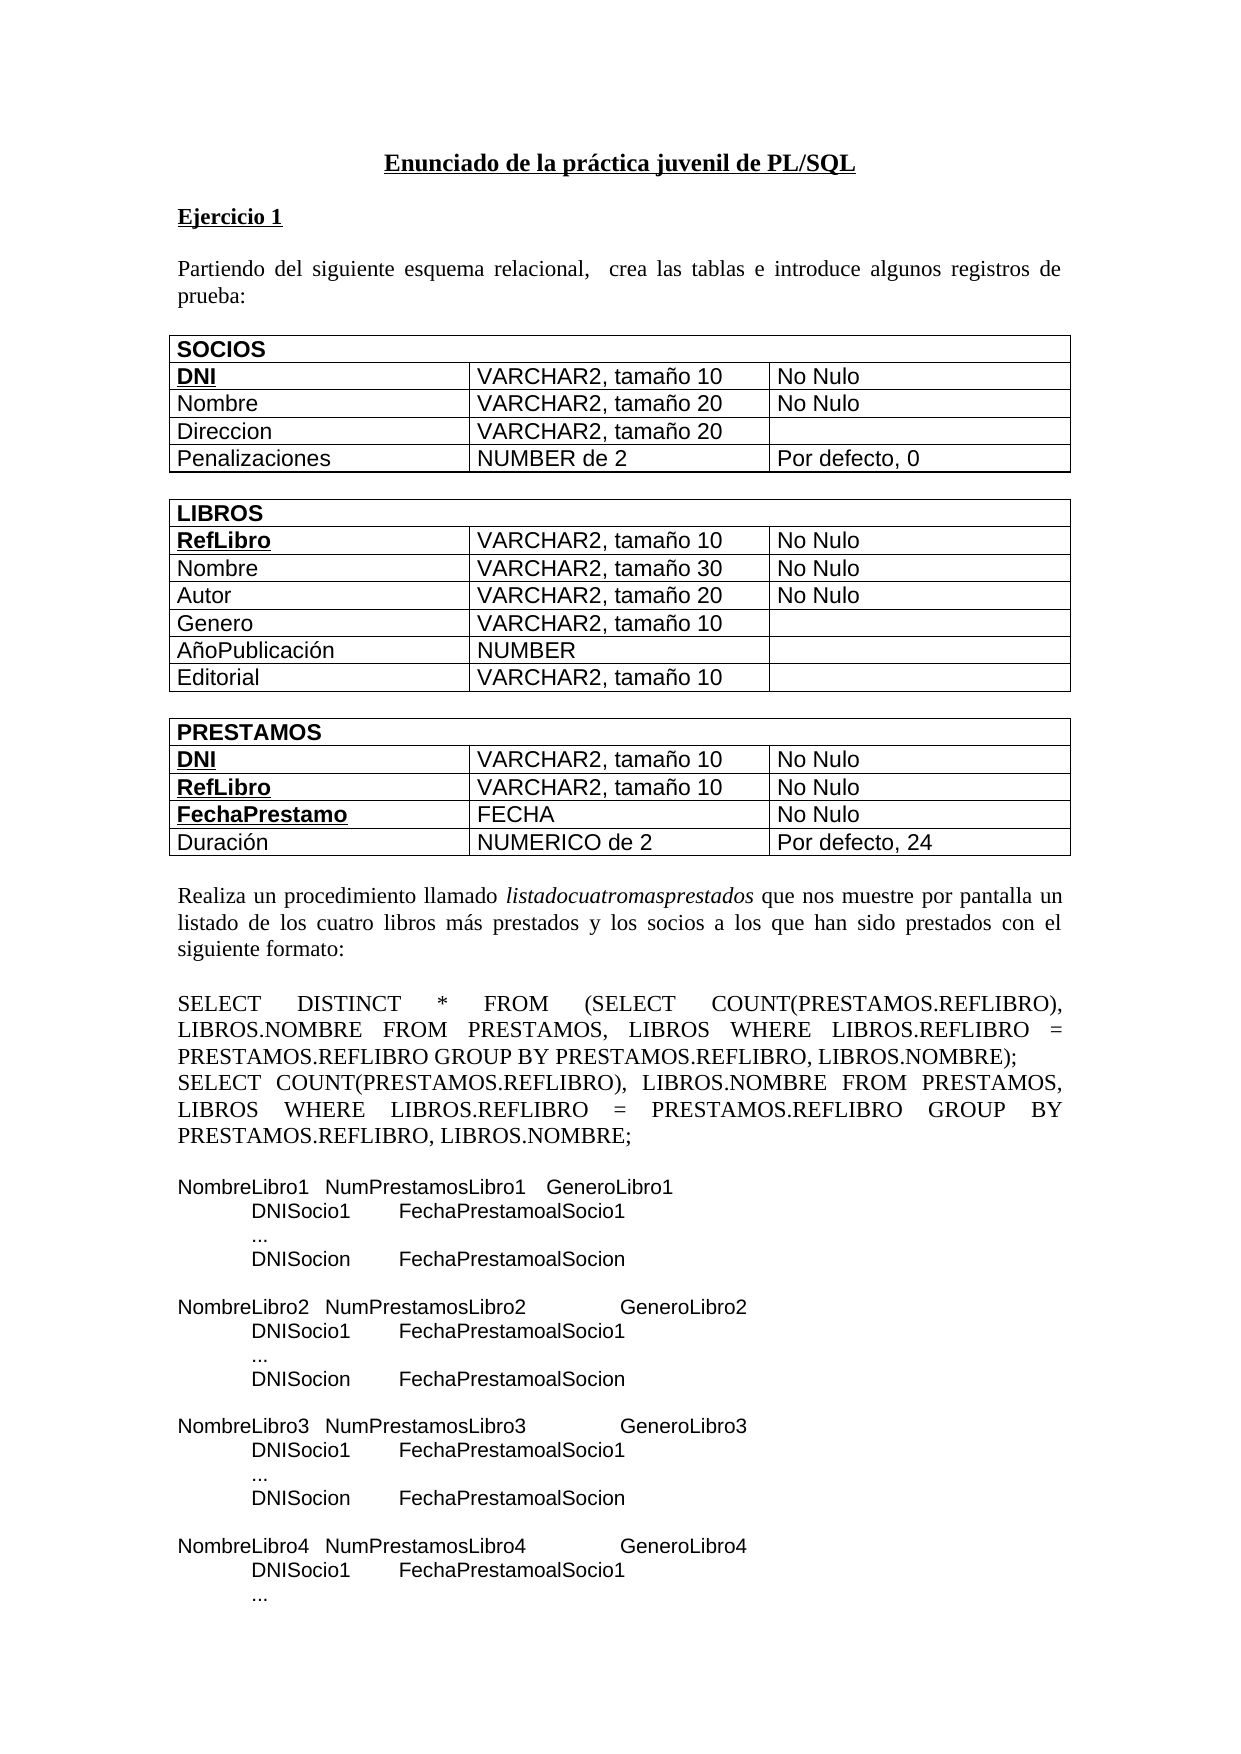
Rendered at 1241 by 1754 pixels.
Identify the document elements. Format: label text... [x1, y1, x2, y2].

table_cell Por defecto, 0 [770, 445, 1070, 471]
table_cell No Nulo [770, 582, 1070, 608]
table_cell VARCHAR2, tamaño 10 [470, 527, 769, 554]
table_cell No Nulo [770, 555, 1070, 581]
table_cell No Nulo [770, 390, 1070, 417]
table_cell [770, 664, 1070, 691]
text NombreLibro4 NumPrestamosLibro4 GeneroLibro4 [177, 1534, 1063, 1558]
table_cell [770, 610, 1070, 636]
text DNISocio1 FechaPrestamoalSocio1 [177, 1558, 1063, 1582]
text Partiendo del siguiente esquema relacional, crea las tablas e introduce algunos registros de prueba: [177, 255, 1063, 308]
text SELECT COUNT(PRESTAMOS.REFLIBRO), LIBROS.NOMBRE FROM PRESTAMOS, LIBROS WHERE LIBROS.REFLIBRO = PRESTAMOS.REFLIBRO GROUP BY PRESTAMOS.REFLIBRO, LIBROS.NOMBRE; [177, 1069, 1063, 1148]
table_cell Duración [170, 829, 469, 855]
table_cell Nombre [170, 555, 469, 581]
table_cell VARCHAR2, tamaño 10 [470, 664, 769, 691]
table_cell VARCHAR2, tamaño 20 [470, 418, 769, 444]
table_cell DNI [170, 363, 469, 389]
text ... [177, 1223, 1063, 1247]
table_cell AñoPublicación [170, 637, 469, 663]
text DNISocion FechaPrestamoalSocion [177, 1247, 1063, 1271]
text DNISocio1 FechaPrestamoalSocio1 [177, 1199, 1063, 1223]
table_cell NUMBER de 2 [470, 445, 769, 471]
text DNISocio1 FechaPrestamoalSocio1 [177, 1318, 1063, 1342]
table_cell Autor [170, 582, 469, 608]
text SELECT DISTINCT * FROM (SELECT COUNT(PRESTAMOS.REFLIBRO), LIBROS.NOMBRE FROM PRESTAMOS, LIBROS WHERE LIBROS.REFLIBRO = PRESTAMOS.REFLIBRO GROUP BY PRESTAMOS.REFLIBRO, LIBROS.NOMBRE); [177, 990, 1063, 1069]
table_cell VARCHAR2, tamaño 30 [470, 555, 769, 581]
table_cell Genero [170, 610, 469, 636]
text DNISocion FechaPrestamoalSocion [177, 1366, 1063, 1390]
table_cell FechaPrestamo [170, 801, 469, 828]
text NombreLibro1 NumPrestamosLibro1 GeneroLibro1 [177, 1175, 1063, 1199]
text Ejercicio 1 [177, 203, 1063, 229]
table_cell Nombre [170, 390, 469, 417]
text NombreLibro2 NumPrestamosLibro2 GeneroLibro2 [177, 1294, 1063, 1318]
table_cell No Nulo [770, 746, 1070, 773]
table_cell Penalizaciones [170, 445, 469, 471]
table_cell [770, 418, 1070, 444]
table_cell VARCHAR2, tamaño 10 [470, 774, 769, 800]
table_cell RefLibro [170, 774, 469, 800]
table_header LIBROS [170, 500, 1070, 526]
table_cell VARCHAR2, tamaño 10 [470, 610, 769, 636]
text ... [177, 1462, 1063, 1486]
table_cell Direccion [170, 418, 469, 444]
table_cell No Nulo [770, 363, 1070, 389]
text ... [177, 1342, 1063, 1366]
table_cell VARCHAR2, tamaño 10 [470, 363, 769, 389]
table_cell Editorial [170, 664, 469, 691]
table_header SOCIOS [170, 336, 1070, 362]
table_cell Por defecto, 24 [770, 829, 1070, 855]
table_cell No Nulo [770, 527, 1070, 554]
table_cell RefLibro [170, 527, 469, 554]
table_cell VARCHAR2, tamaño 20 [470, 582, 769, 608]
table_cell No Nulo [770, 774, 1070, 800]
table_cell NUMERICO de 2 [470, 829, 769, 855]
table_cell VARCHAR2, tamaño 20 [470, 390, 769, 417]
table_cell VARCHAR2, tamaño 10 [470, 746, 769, 773]
text NombreLibro3 NumPrestamosLibro3 GeneroLibro3 [177, 1414, 1063, 1438]
table_cell [770, 637, 1070, 663]
text DNISocion FechaPrestamoalSocion [177, 1486, 1063, 1510]
text Realiza un procedimiento llamado listadocuatromasprestados que nos muestre por pantalla un listado de los cuatro libros más prestados y los socios a los que han sido prestados con el siguiente formato: [177, 882, 1063, 961]
table_cell FECHA [470, 801, 769, 828]
text Enunciado de la práctica juvenil de PL/SQL [177, 148, 1063, 176]
text DNISocio1 FechaPrestamoalSocio1 [177, 1438, 1063, 1462]
text ... [177, 1582, 1063, 1606]
table_cell NUMBER [470, 637, 769, 663]
table_cell DNI [170, 746, 469, 773]
table_cell No Nulo [770, 801, 1070, 828]
table_header PRESTAMOS [170, 719, 1070, 745]
